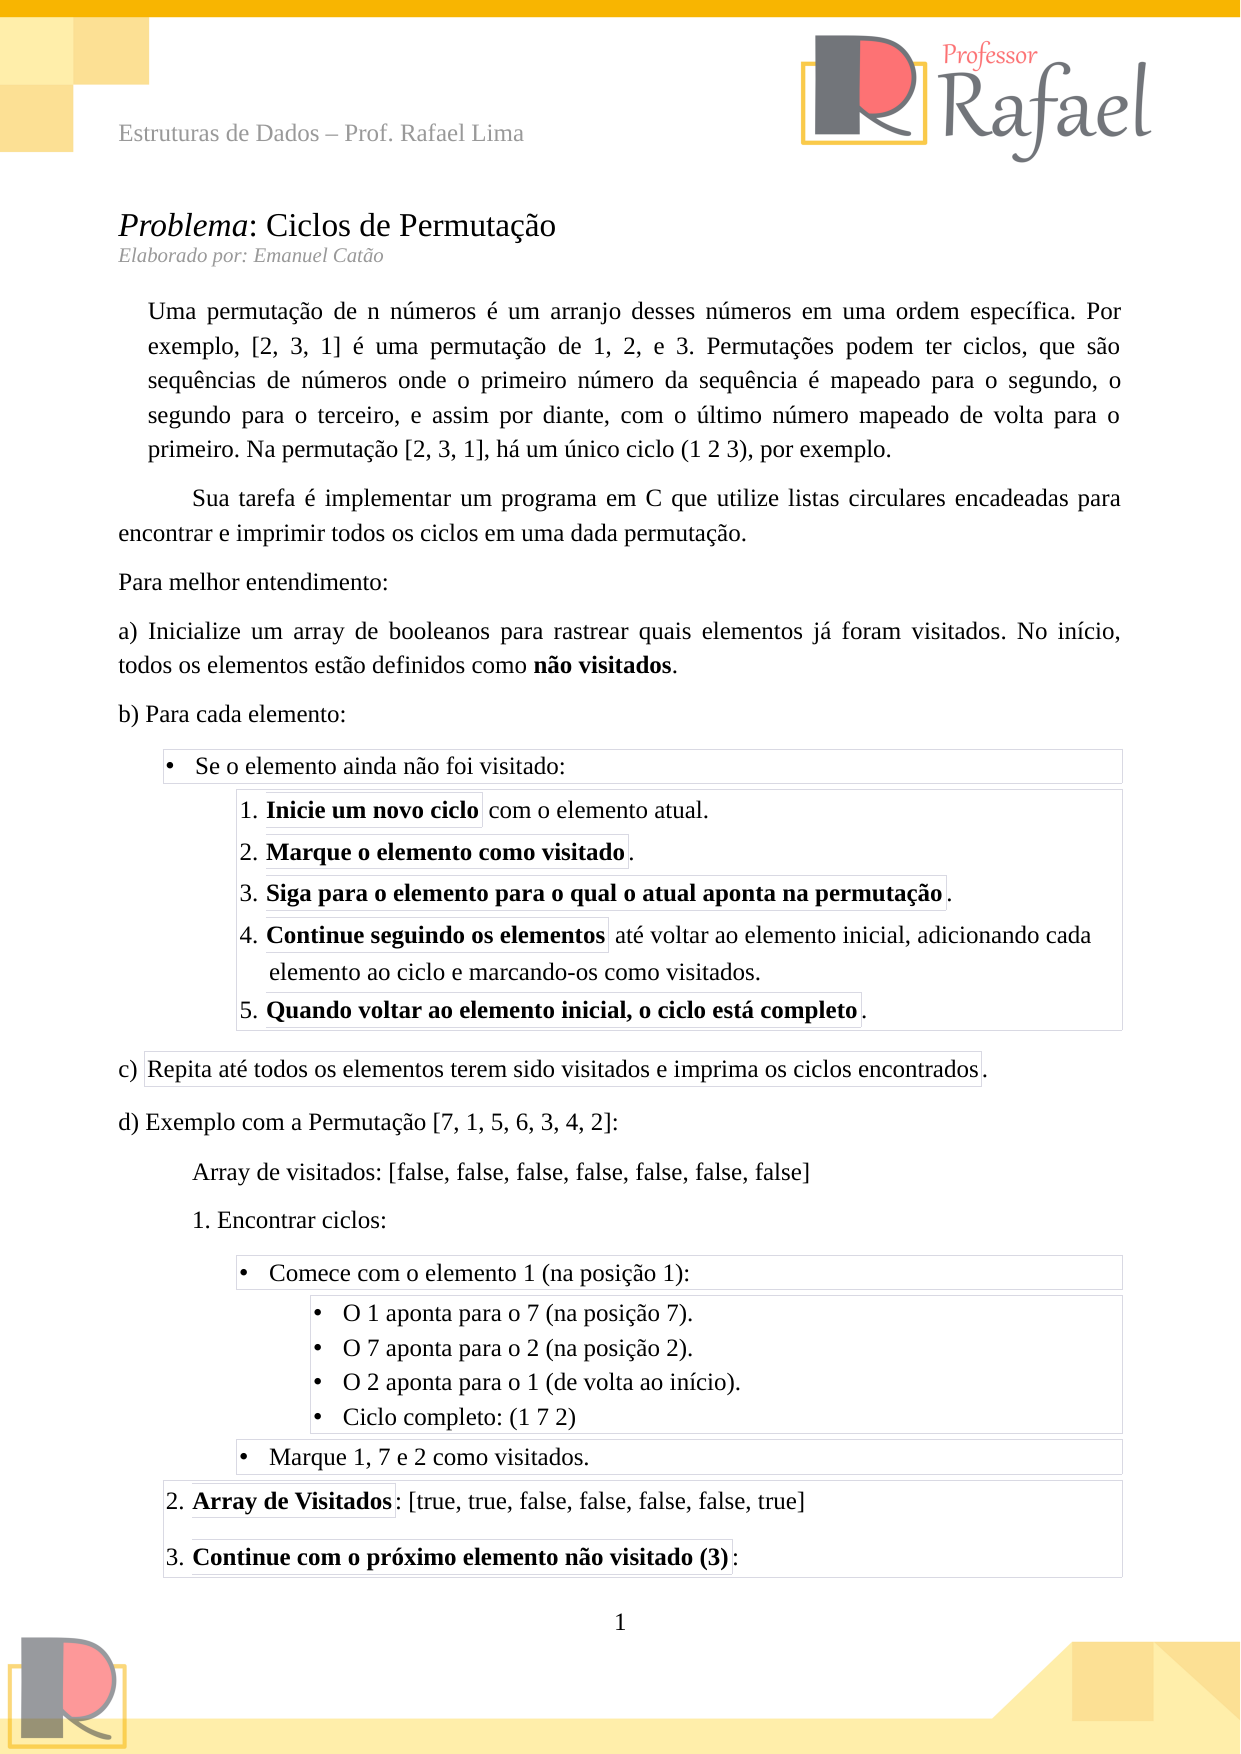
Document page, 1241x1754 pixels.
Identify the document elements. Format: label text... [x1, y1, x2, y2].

text c) [118, 1051, 144, 1086]
list O 2 aponta para o 1 (de volta ao início). [311, 1364, 1122, 1396]
text d) Exemplo com a Permutação [7, 1, 5, 6, 3, 4, 2]: [118, 1107, 1122, 1136]
text Repita até todos os elementos terem sido visitados e imprima os ciclos encontrados [145, 1052, 981, 1086]
text 1. Encontrar ciclos: [118, 1206, 1122, 1234]
list Comece com o elemento 1 (na posição 1): [237, 1256, 1122, 1289]
list Siga para o elemento para o qual o atual aponta na permutação. [237, 872, 1122, 910]
text Uma permutação de n números é um arranjo desses números em uma ordem específica. Por exemplo, [2, 3, 1] é uma permutação de 1, 2, e 3. Permutações podem ter ciclos, que são sequências de números onde o primeiro número da sequência é mapeado para o segundo, o segundo para o terceiro, e assim por diante, com o último número mapeado de volta para o primeiro. Na permutação [2, 3, 1], há um único ciclo (1 2 3), por exemplo. [148, 296, 1122, 463]
text Sua tarefa é implementar um programa em C que utilize listas circulares encadeadas para encontrar e imprimir todos os ciclos em uma dada permutação. [118, 483, 1122, 546]
picture [0, 0, 1241, 1754]
text Para melhor entendimento: [118, 567, 1122, 596]
list Continue seguindo os elementos até voltar ao elemento inicial, adicionando cada elemento ao ciclo e marcando-os como visitados. [237, 914, 1122, 986]
text Elaborado por: Emanuel Catão [118, 243, 1122, 267]
text Problema: Ciclos de Permutação [118, 205, 1122, 243]
list Array de Visitados: [true, true, false, false, false, false, true] [164, 1481, 1122, 1517]
list O 1 aponta para o 7 (na posição 7). [311, 1296, 1122, 1327]
list Inicie um novo ciclo com o elemento atual. [237, 790, 1122, 827]
list Continue com o próximo elemento não visitado (3): [164, 1536, 1122, 1577]
list Marque o elemento como visitado. [237, 831, 1122, 868]
text b) Para cada elemento: [118, 699, 1122, 728]
text a) Inicialize um array de booleanos para rastrear quais elementos já foram visitados. No início, todos os elementos estão definidos como não visitados. [118, 616, 1122, 679]
list Se o elemento ainda não foi visitado: [164, 750, 1122, 783]
text Array de visitados: [false, false, false, false, false, false, false] [118, 1157, 1122, 1185]
list Ciclo completo: (1 7 2) [311, 1399, 1122, 1433]
list Quando voltar ao elemento inicial, o ciclo está completo. [237, 989, 1122, 1030]
text . [982, 1051, 1122, 1086]
list Marque 1, 7 e 2 como visitados. [237, 1440, 1122, 1474]
list O 7 aponta para o 2 (na posição 2). [311, 1330, 1122, 1361]
